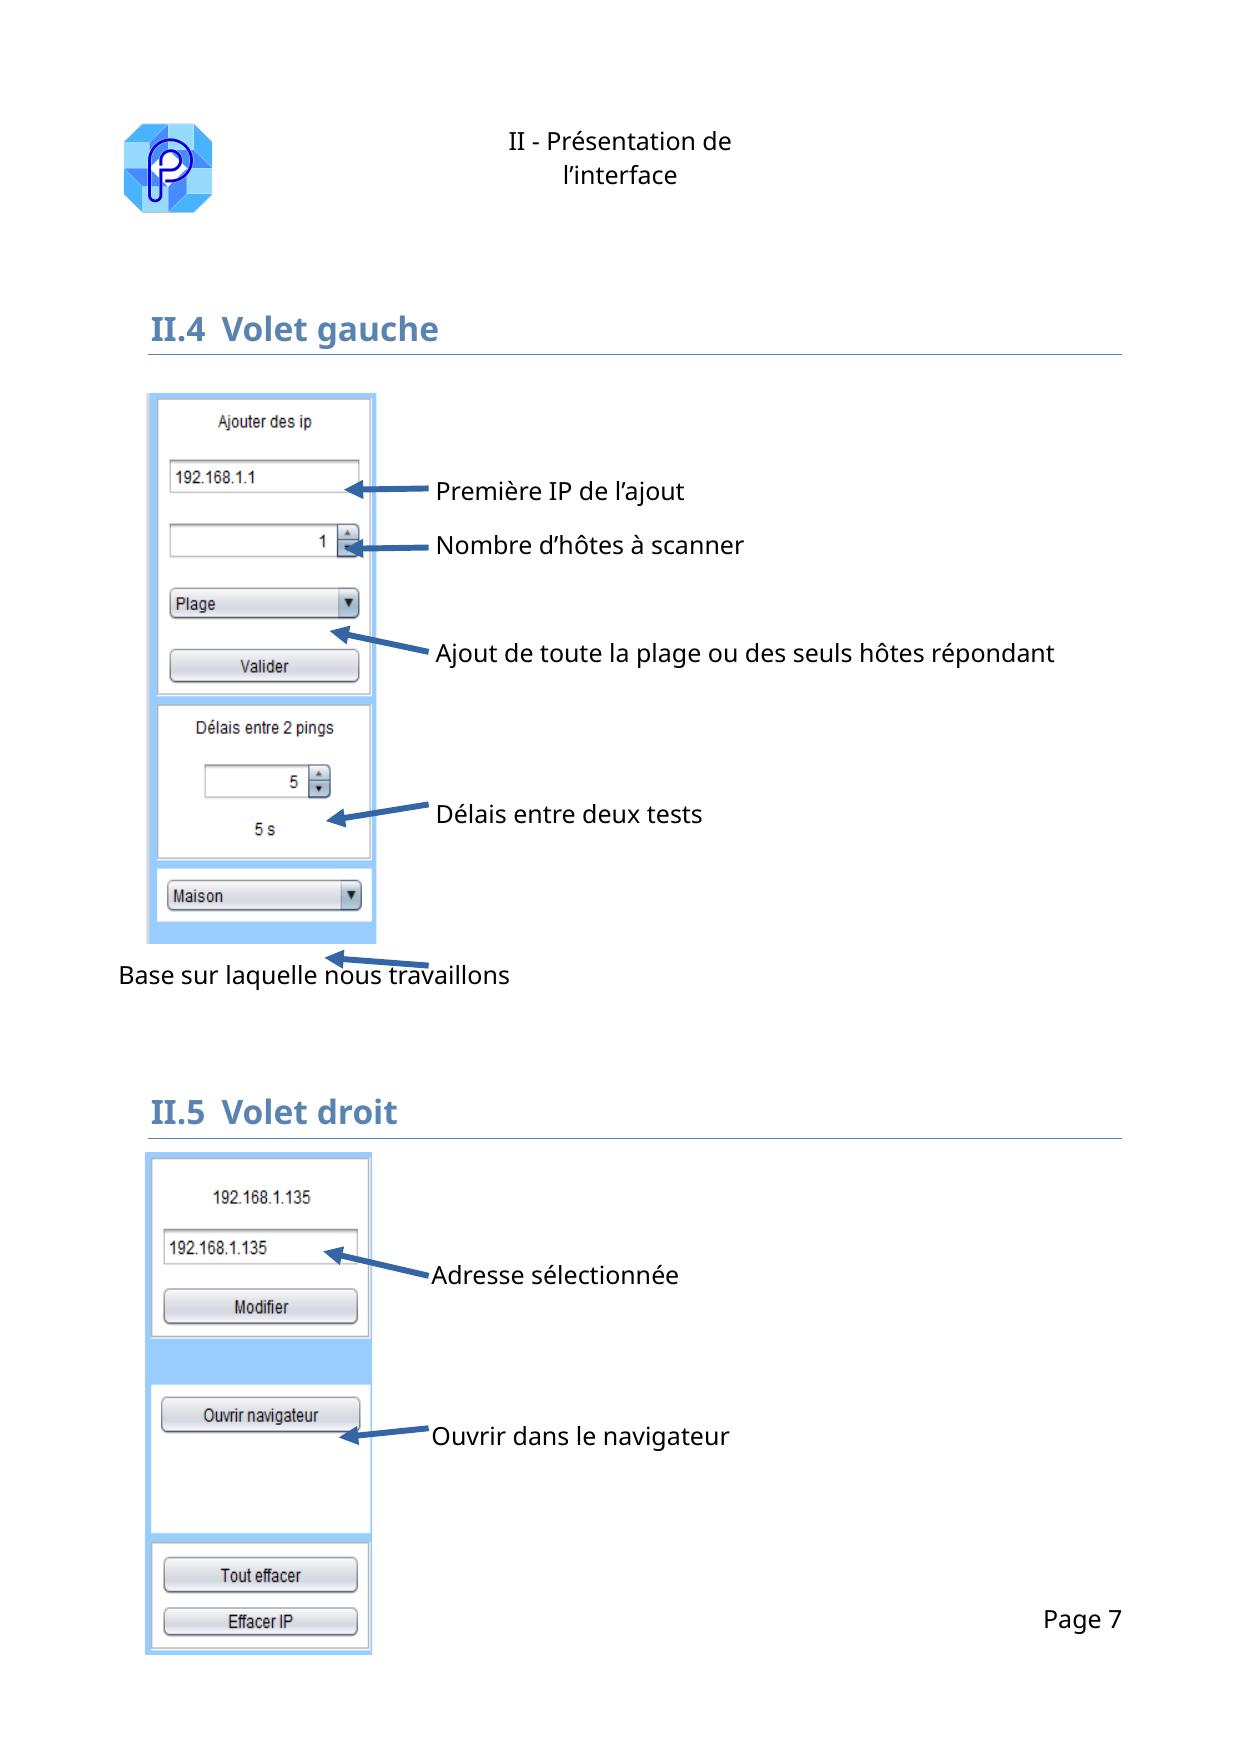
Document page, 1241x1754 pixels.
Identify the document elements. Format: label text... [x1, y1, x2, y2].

text Ouvrir dans le navigateur [431, 1419, 1122, 1453]
text [118, 1258, 145, 1292]
picture [146, 393, 377, 944]
text Base sur laquelle nous travaillons [118, 958, 1122, 992]
text [118, 528, 146, 562]
text Nombre d’hôtes à scanner [435, 528, 1122, 562]
subtitle Volet gauche [148, 302, 1122, 354]
picture [145, 1152, 373, 1655]
text Première IP de l’ajout [435, 474, 1122, 508]
text Adresse sélectionnée [431, 1258, 1122, 1292]
text [118, 796, 146, 831]
subtitle Volet droit [148, 1086, 1122, 1138]
text [118, 474, 146, 508]
text [118, 1419, 145, 1453]
text Ajout de toute la plage ou des seuls hôtes répondant [435, 635, 1122, 669]
picture [123, 123, 213, 213]
text Délais entre deux tests [435, 796, 1122, 831]
